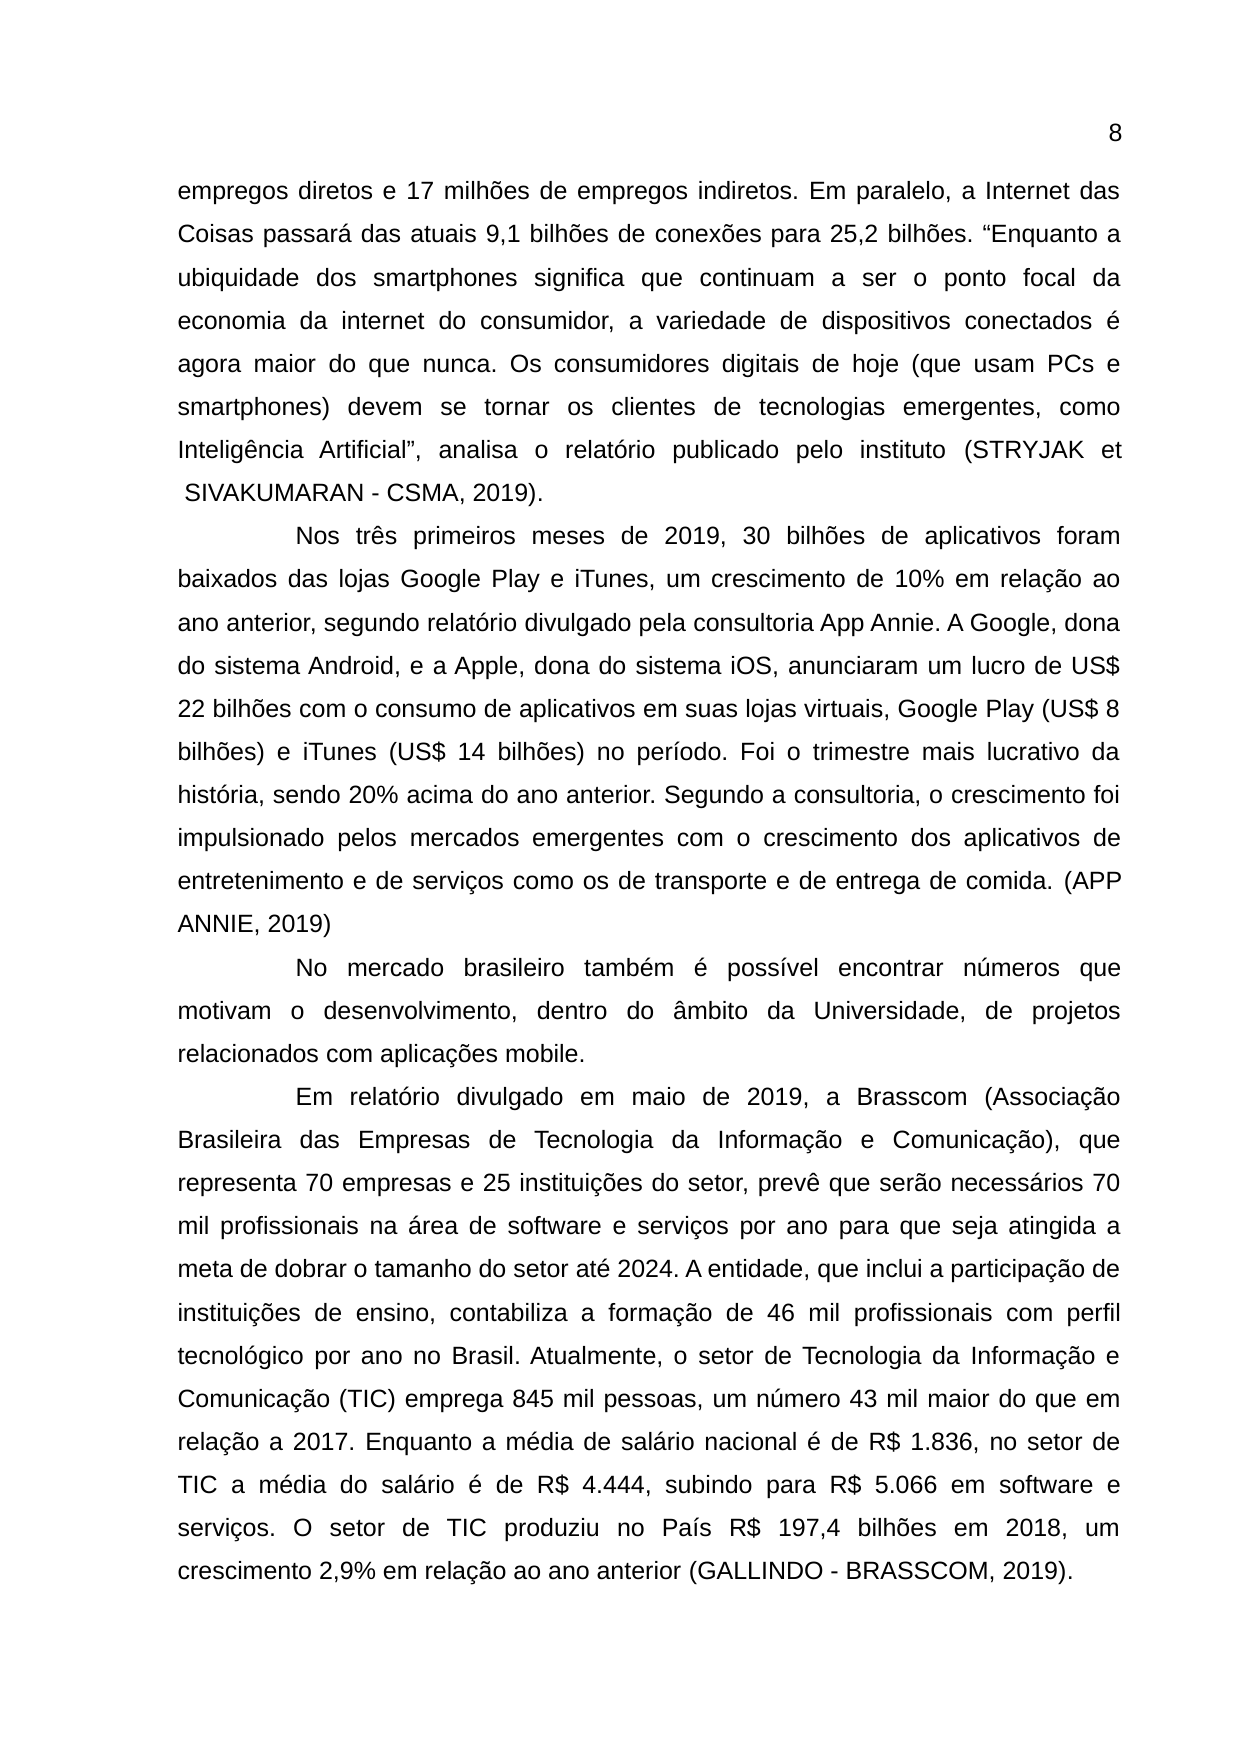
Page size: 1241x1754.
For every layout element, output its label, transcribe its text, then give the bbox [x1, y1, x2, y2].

text No mercado brasileiro também é possível encontrar números que motivam o desenvolvimento, dentro do âmbito da Universidade, de projetos relacionados com aplicações mobile. [177, 953, 1122, 1068]
text empregos diretos e 17 milhões de empregos indiretos. Em paralelo, a Internet das Coisas passará das atuais 9,1 bilhões de conexões para 25,2 bilhões. “Enquanto a ubiquidade dos smartphones significa que continuam a ser o ponto focal da economia da internet do consumidor, a variedade de dispositivos conectados é agora maior do que nunca. Os consumidores digitais de hoje (que usam PCs e smartphones) devem se tornar os clientes de tecnologias emergentes, como Inteligência Artificial”, analisa o relatório publicado pelo instituto (STRYJAK et SIVAKUMARAN - CSMA, 2019). [177, 176, 1122, 507]
text Nos três primeiros meses de 2019, 30 bilhões de aplicativos foram baixados das lojas Google Play e iTunes, um crescimento de 10% em relação ao ano anterior, segundo relatório divulgado pela consultoria App Annie. A Google, dona do sistema Android, e a Apple, dona do sistema iOS, anunciaram um lucro de US$ 22 bilhões com o consumo de aplicativos em suas lojas virtuais, Google Play (US$ 8 bilhões) e iTunes (US$ 14 bilhões) no período. Foi o trimestre mais lucrativo da história, sendo 20% acima do ano anterior. Segundo a consultoria, o crescimento foi impulsionado pelos mercados emergentes com o crescimento dos aplicativos de entretenimento e de serviços como os de transporte e de entrega de comida. (APP ANNIE, 2019) [177, 521, 1122, 938]
text Em relatório divulgado em maio de 2019, a Brasscom (Associação Brasileira das Empresas de Tecnologia da Informação e Comunicação), que representa 70 empresas e 25 instituições do setor, prevê que serão necessários 70 mil profissionais na área de software e serviços por ano para que seja atingida a meta de dobrar o tamanho do setor até 2024. A entidade, que inclui a participação de instituições de ensino, contabiliza a formação de 46 mil profissionais com perfil tecnológico por ano no Brasil. Atualmente, o setor de Tecnologia da Informação e Comunicação (TIC) emprega 845 mil pessoas, um número 43 mil maior do que em relação a 2017. Enquanto a média de salário nacional é de R$ 1.836, no setor de TIC a média do salário é de R$ 4.444, subindo para R$ 5.066 em software e serviços. O setor de TIC produziu no País R$ 197,4 bilhões em 2018, um crescimento 2,9% em relação ao ano anterior (GALLINDO - BRASSCOM, 2019). [177, 1082, 1122, 1585]
